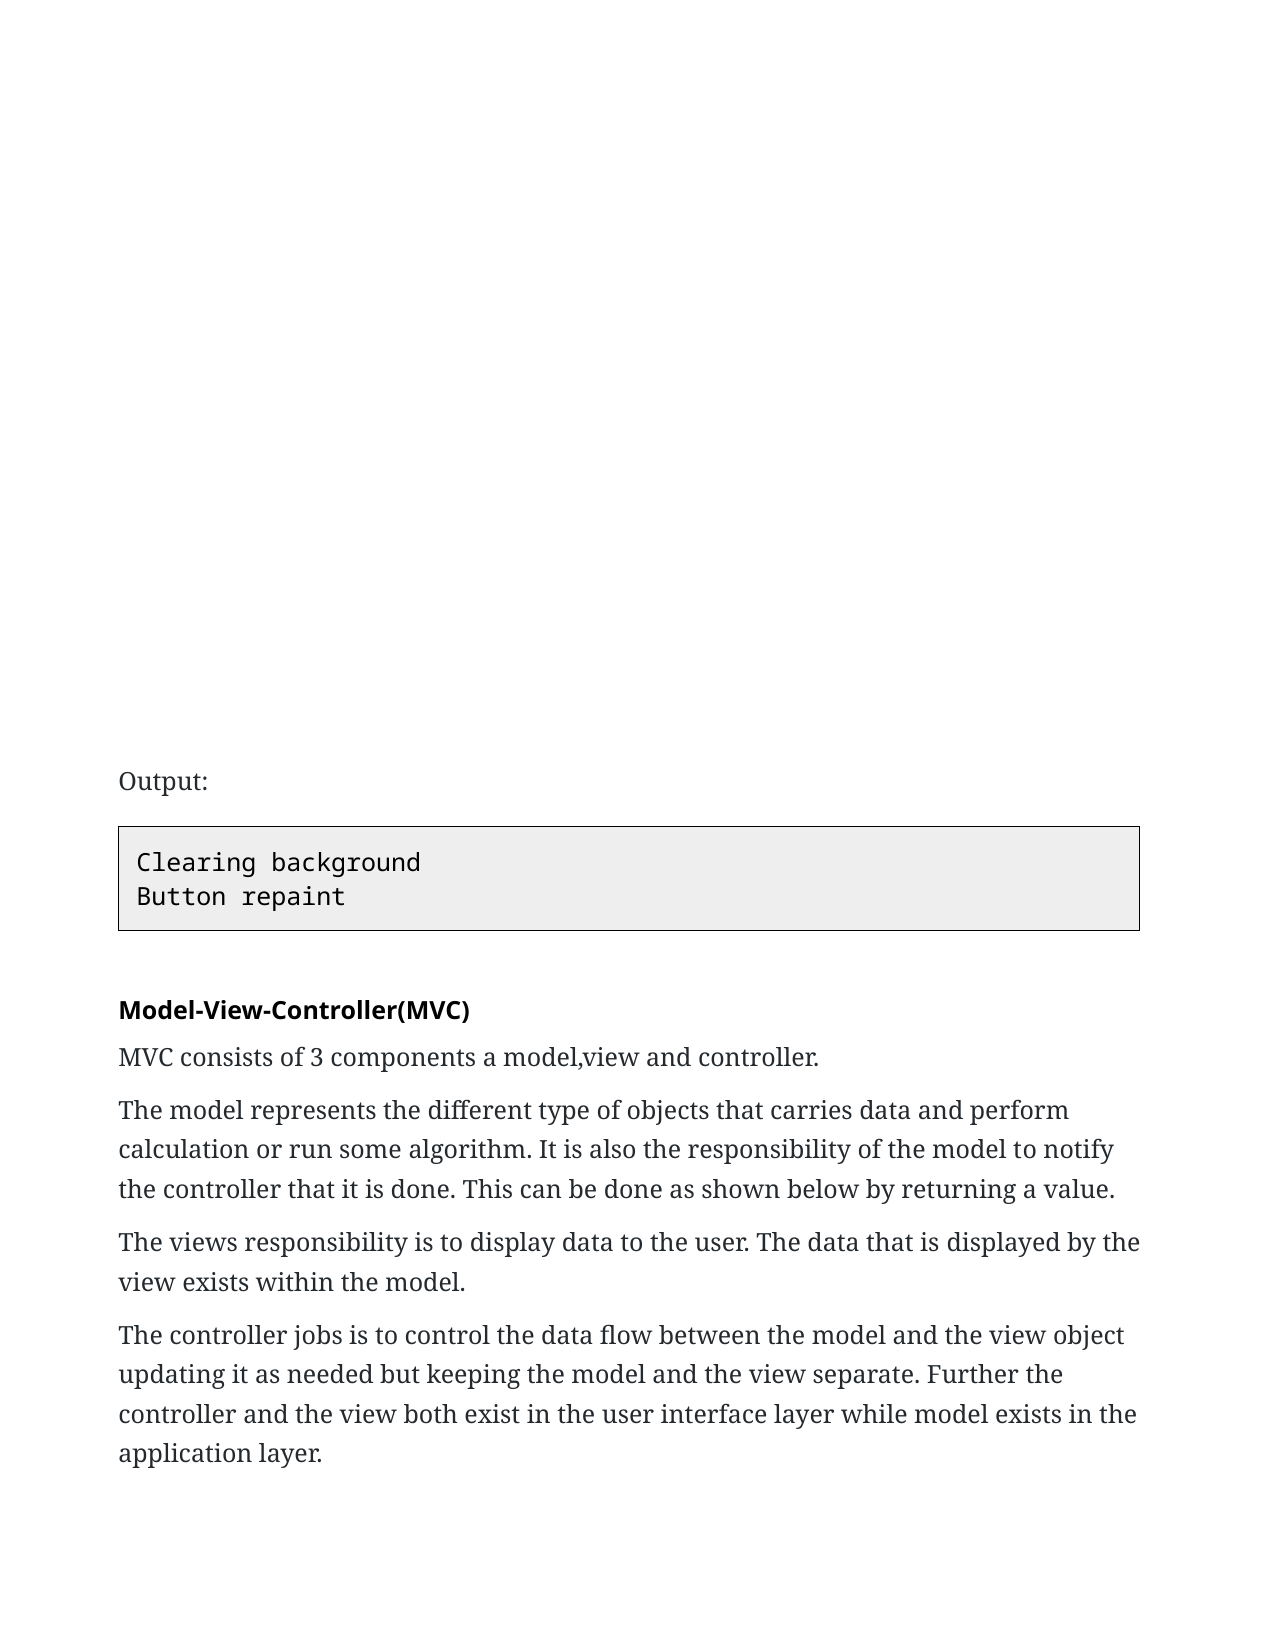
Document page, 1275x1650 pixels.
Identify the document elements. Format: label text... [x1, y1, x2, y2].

text The controller jobs is to control the data flow between the model and the view object updating it as needed but keeping the model and the view separate. Further the controller and the view both exist in the user interface layer while model exists in the application layer. [118, 1318, 1157, 1469]
subtitle Model-View-Controller(MVC) [118, 993, 1157, 1027]
text The views responsibility is to display data to the user. The data that is displayed by the view exists within the model. [118, 1225, 1157, 1298]
text Output: [118, 763, 1157, 797]
text The model represents the different type of objects that carries data and perform calculation or run some algorithm. It is also the responsibility of the model to notify the controller that it is done. This can be done as shown below by returning a value. [118, 1093, 1157, 1205]
text MVC consists of 3 components a model,view and controller. [118, 1039, 1157, 1073]
